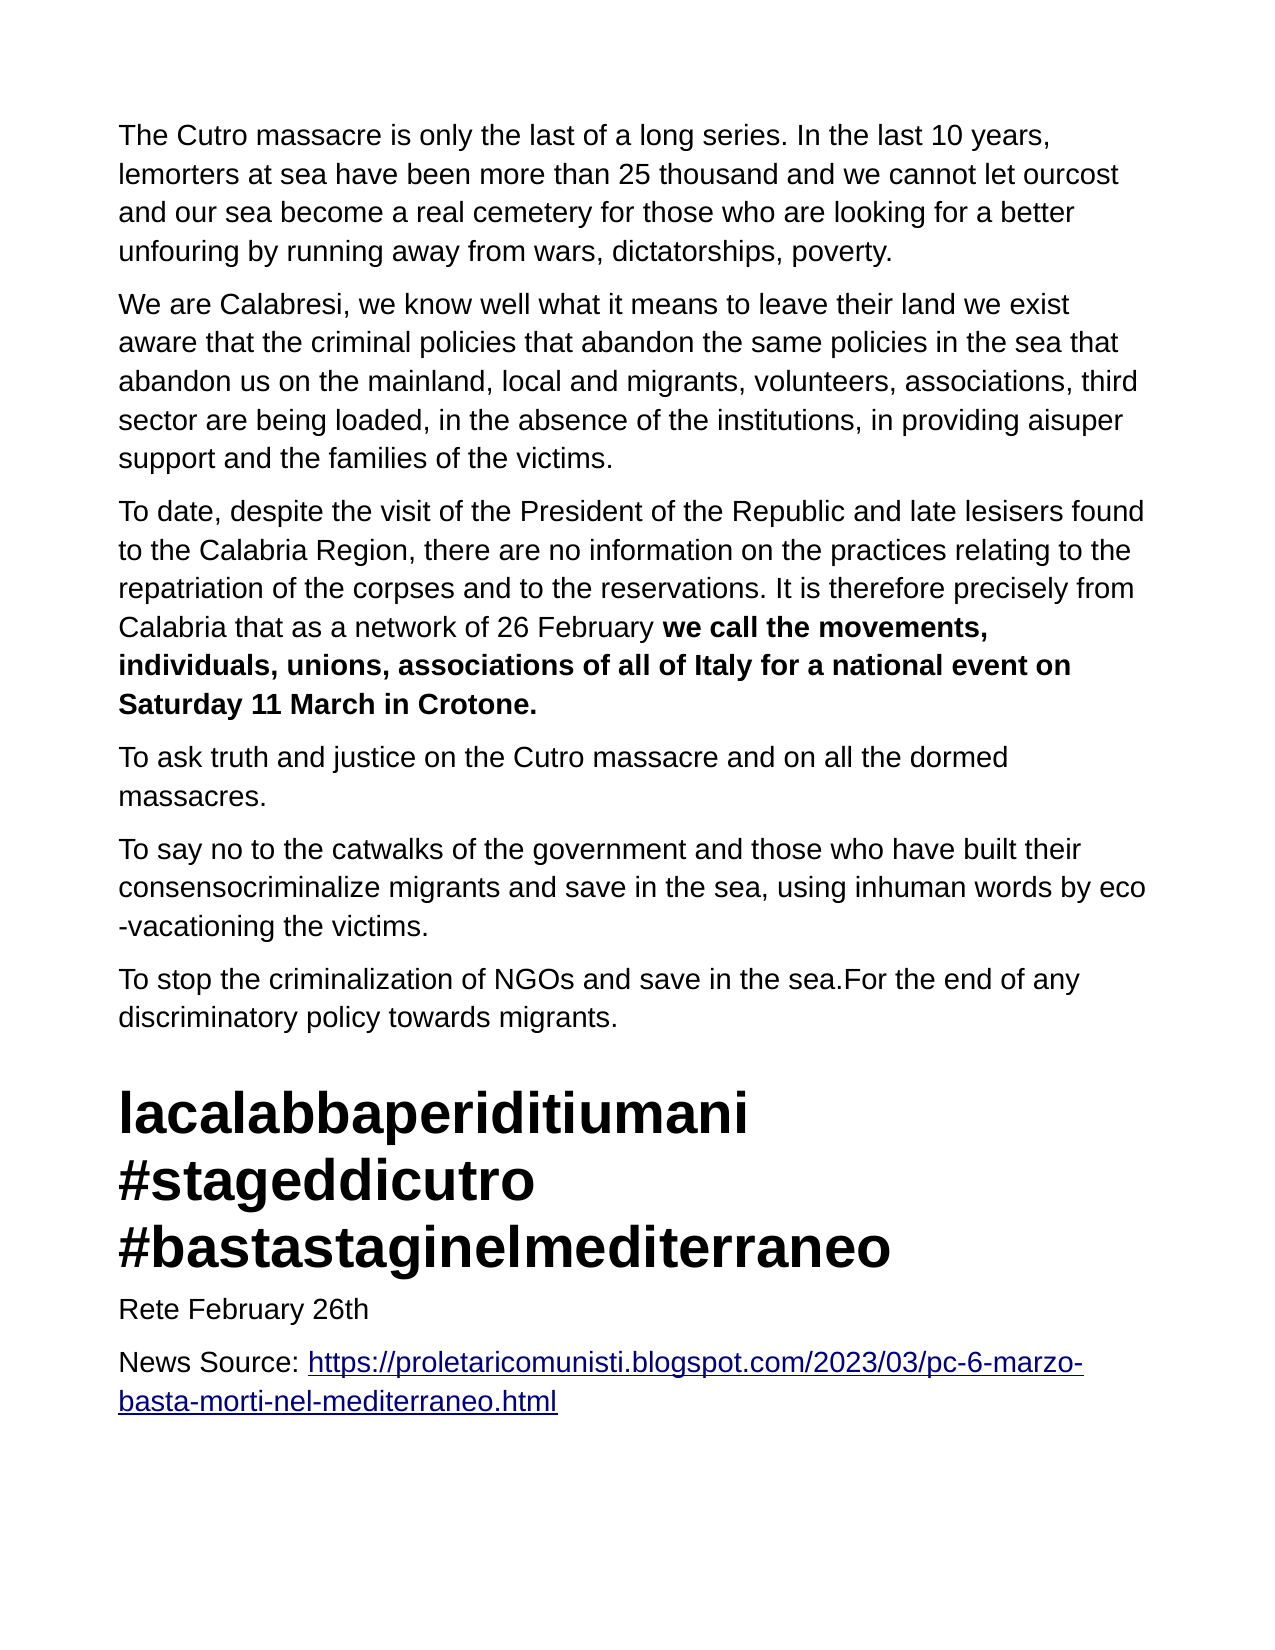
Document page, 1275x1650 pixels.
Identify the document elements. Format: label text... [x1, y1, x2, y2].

text To date, despite the visit of the President of the Republic and late lesisers found to the Calabria Region, there are no information on the practices relating to the repatriation of the corpses and to the reservations. It is therefore precisely from Calabria that as a network of 26 February we call the movements, individuals, unions, associations of all of Italy for a national event on Saturday 11 March in Crotone. [118, 494, 1157, 720]
text To stop the criminalization of NGOs and save in the sea.For the end of any discriminatory policy towards migrants. [118, 962, 1157, 1034]
text To ask truth and justice on the Cutro massacre and on all the dormed massacres. [118, 740, 1157, 812]
text Rete February 26th [118, 1292, 1157, 1326]
text We are Calabresi, we know well what it means to leave their land we exist aware that the criminal policies that abandon the same policies in the sea that abandon us on the mainland, local and migrants, volunteers, associations, third sector are being loaded, in the absence of the institutions, in providing aisuper support and the families of the victims. [118, 287, 1157, 474]
text The Cutro massacre is only the last of a long series. In the last 10 years, lemorters at sea have been more than 25 thousand and we cannot let ourcost and our sea become a real cemetery for those who are looking for a better unfouring by running away from wars, dictatorships, poverty. [118, 118, 1157, 267]
text To say no to the catwalks of the government and those who have built their consensocriminalize migrants and save in the sea, using inhuman words by eco -vacationing the victims. [118, 832, 1157, 942]
text News Source: https://proletaricomunisti.blogspot.com/2023/03/pc-6-marzo-basta-morti-nel-mediterraneo.html [118, 1345, 1157, 1417]
subtitle lacalabbaperiditiumani #stageddicutro #bastastaginelmediterraneo [118, 1078, 1157, 1280]
